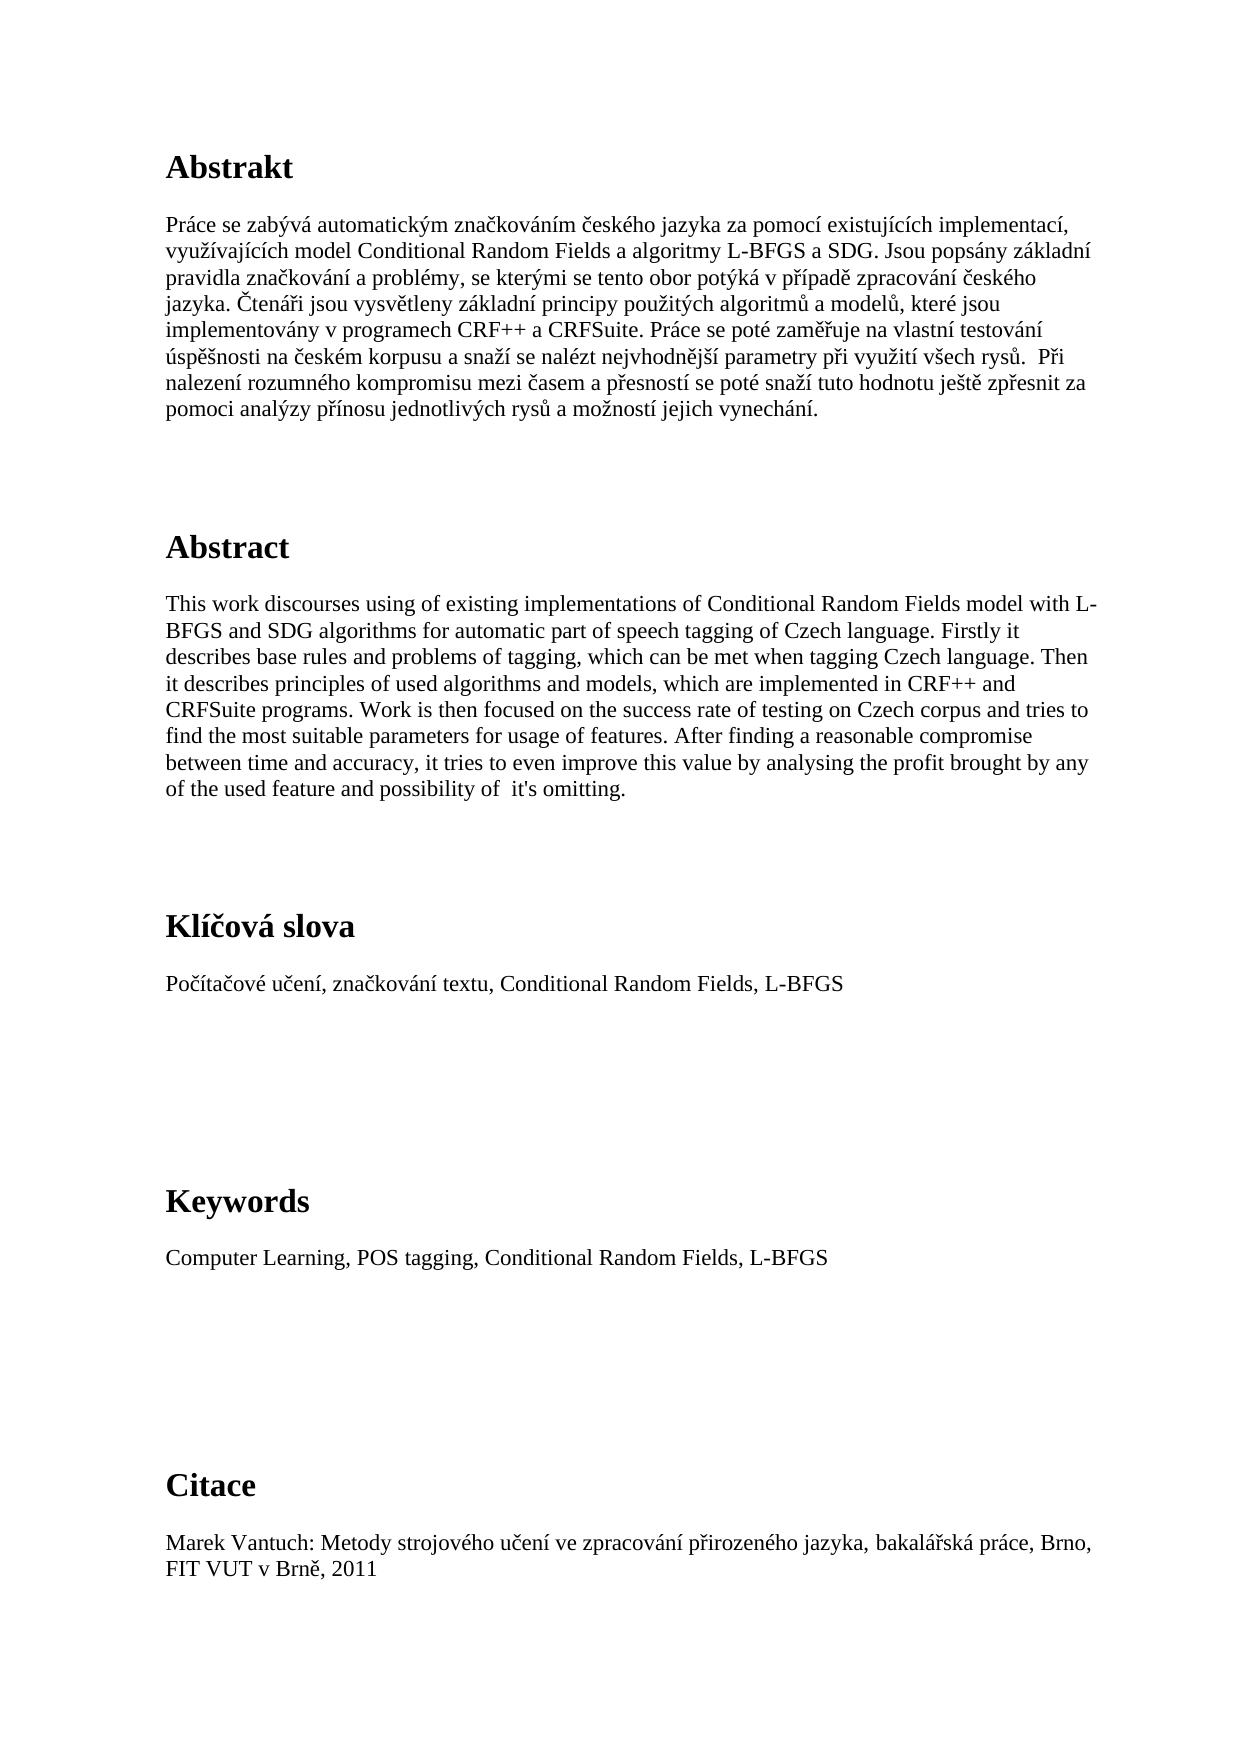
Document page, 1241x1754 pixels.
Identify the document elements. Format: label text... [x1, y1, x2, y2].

text Citace [165, 1466, 1104, 1504]
text Marek Vantuch: Metody strojového učení ve zpracování přirozeného jazyka, bakalářská práce, Brno, FIT VUT v Brně, 2011 [165, 1529, 1104, 1582]
text Computer Learning, POS tagging, Conditional Random Fields, L-BFGS [165, 1244, 1104, 1271]
text Práce se zabývá automatickým značkováním českého jazyka za pomocí existujících implementací, využívajících model Conditional Random Fields a algoritmy L-BFGS a SDG. Jsou popsány základní pravidla značkování a problémy, se kterými se tento obor potýká v případě zpracování českého jazyka. Čtenáři jsou vysvětleny základní principy použitých algoritmů a modelů, které jsou implementovány v programech CRF++ a CRFSuite. Práce se poté zaměřuje na vlastní testování úspěšnosti na českém korpusu a snaží se nalézt nejvhodnější parametry při využití všech rysů. Při nalezení rozumného kompromisu mezi časem a přesností se poté snaží tuto hodnotu ještě zpřesnit za pomoci analýzy přínosu jednotlivých rysů a možností jejich vynechání. [165, 211, 1104, 422]
text Keywords [165, 1181, 1104, 1219]
text This work discourses using of existing implementations of Conditional Random Fields model with L-BFGS and SDG algorithms for automatic part of speech tagging of Czech language. Firstly it describes base rules and problems of tagging, which can be met when tagging Czech language. Then it describes principles of used algorithms and models, which are implemented in CRF++ and CRFSuite programs. Work is then focused on the success rate of testing on Czech corpus and tries to find the most suitable parameters for usage of features. After finding a reasonable compromise between time and accuracy, it tries to even improve this value by analysing the profit brought by any of the used feature and possibility of it's omitting. [165, 591, 1104, 801]
text Klíčová slova [165, 907, 1104, 945]
text Abstract [165, 527, 1104, 566]
text Abstrakt [165, 148, 1104, 186]
text Počítačové učení, značkování textu, Conditional Random Fields, L-BFGS [165, 970, 1104, 996]
